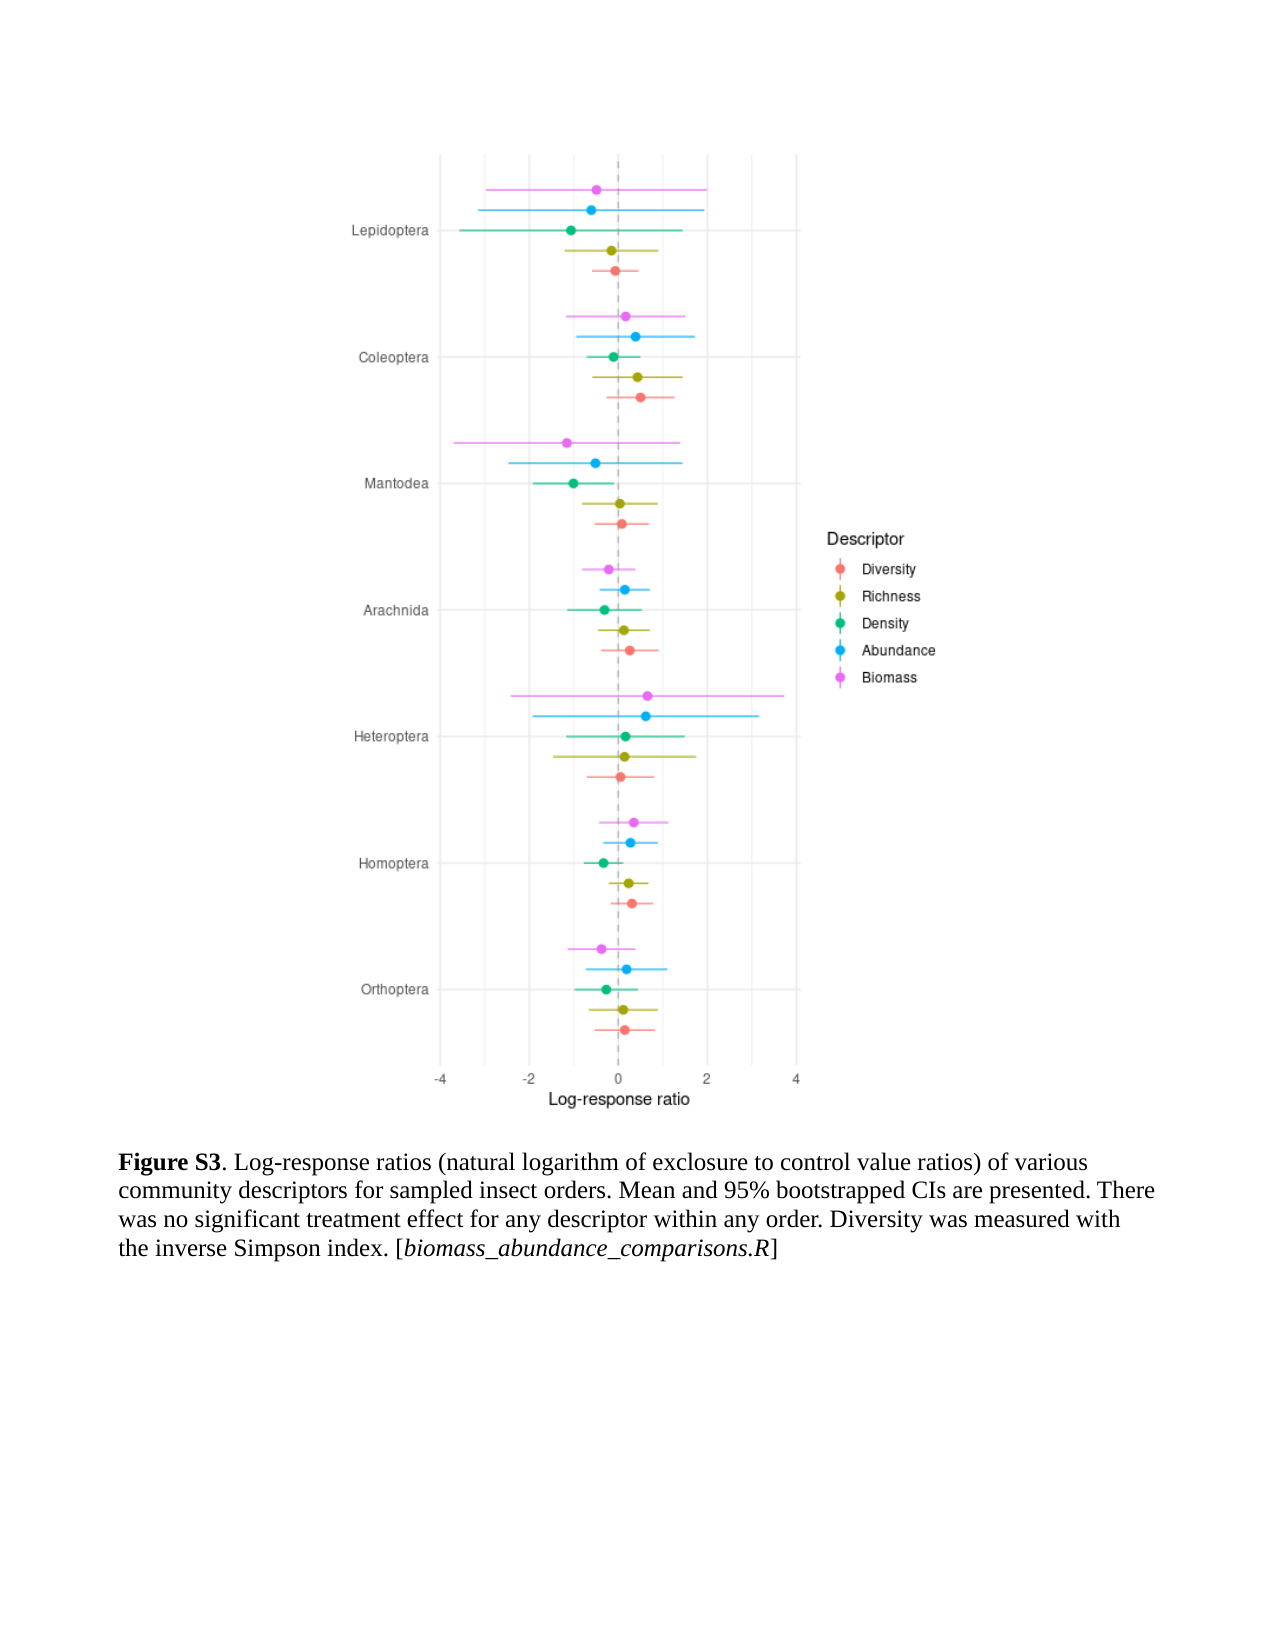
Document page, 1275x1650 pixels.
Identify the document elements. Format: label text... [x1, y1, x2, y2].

text Figure S3. Log-response ratios (natural logarithm of exclosure to control value ratios) of various community descriptors for sampled insect orders. Mean and 95% bootstrapped CIs are presented. There was no significant treatment effect for any descriptor within any order. Diversity was measured with the inverse Simpson index. [biomass_abundance_comparisons.R] [118, 1147, 1157, 1262]
picture [321, 146, 954, 1118]
